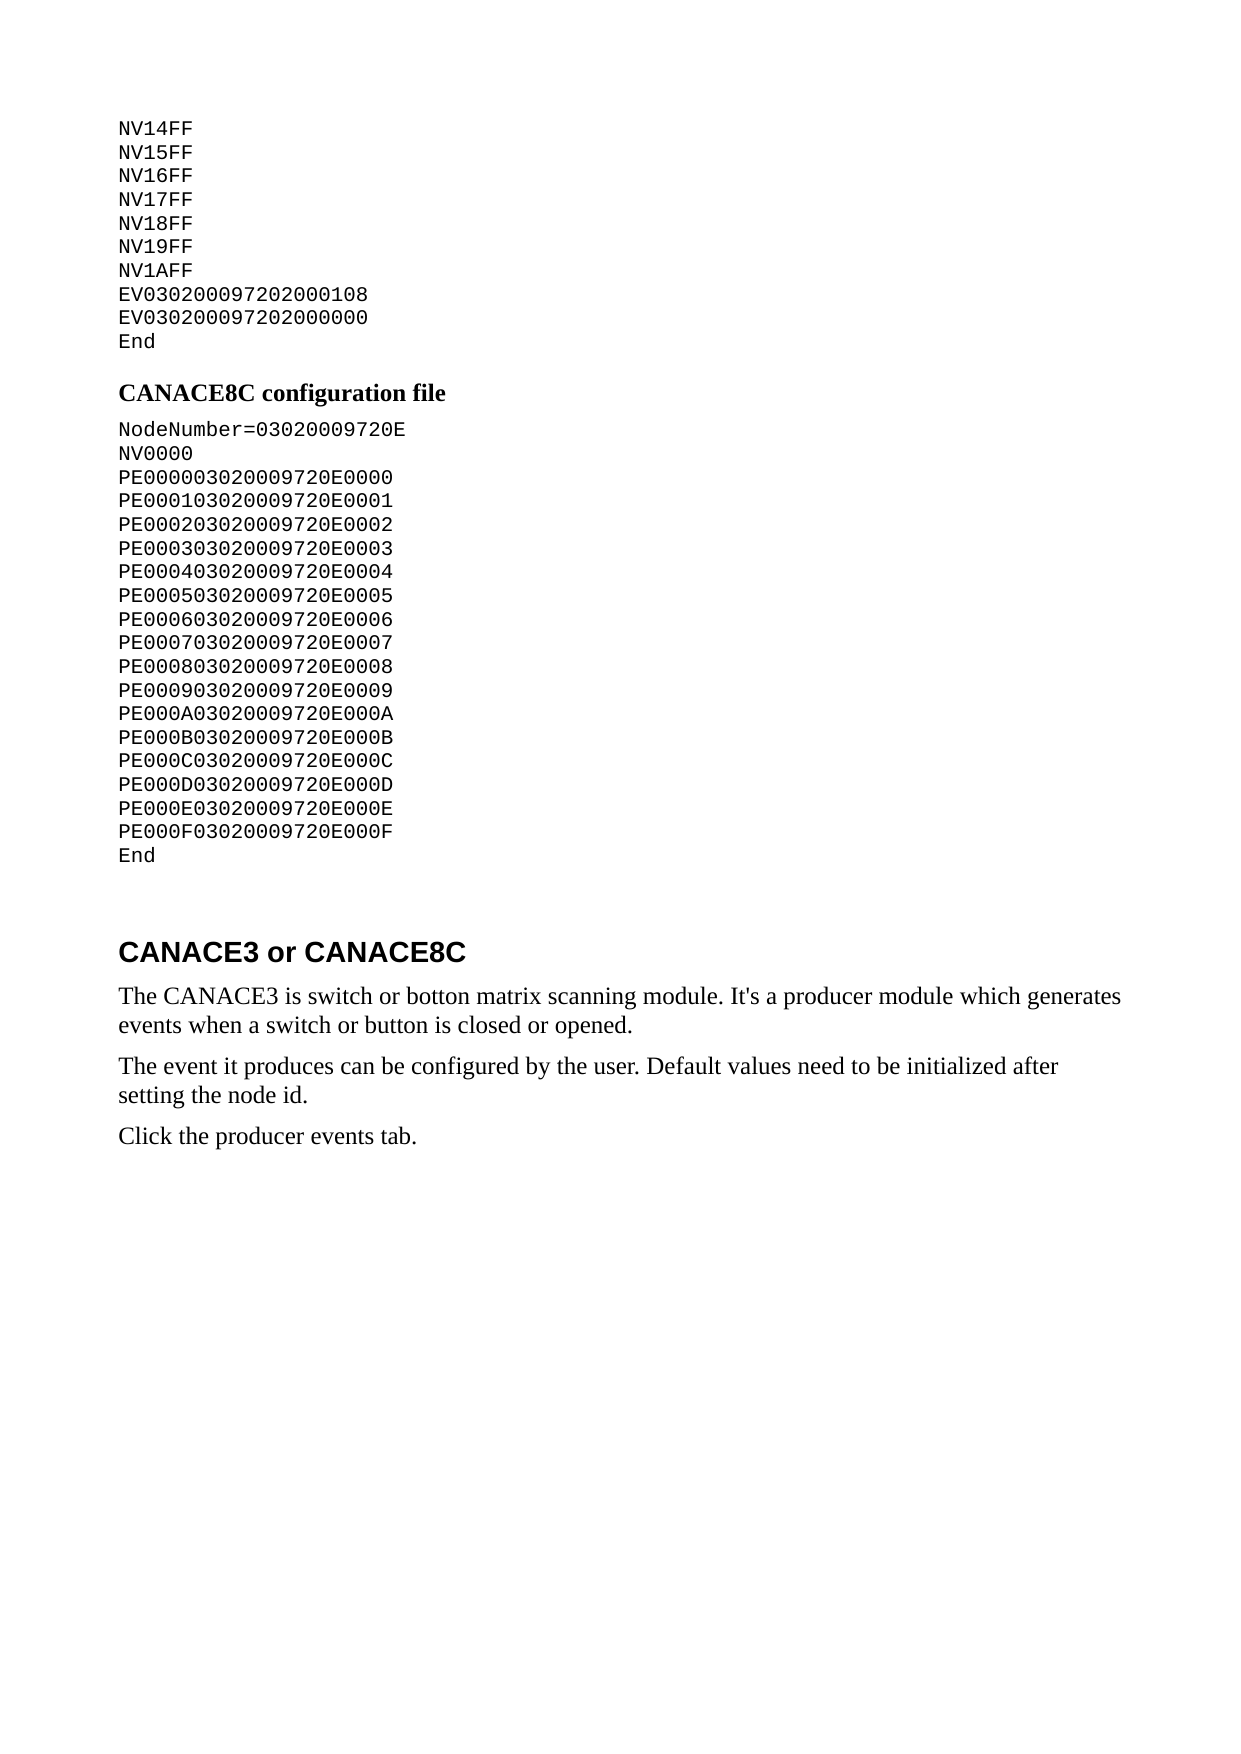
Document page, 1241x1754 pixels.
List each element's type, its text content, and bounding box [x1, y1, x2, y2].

text PE000803020009720E0008 [118, 656, 1122, 679]
text NV0000 [118, 443, 1122, 467]
text PE000D03020009720E000D [118, 774, 1122, 798]
text PE000903020009720E0009 [118, 679, 1122, 703]
text EV030200097202000108 [118, 284, 1122, 307]
text Click the producer events tab. [118, 1121, 1122, 1150]
text The event it produces can be configured by the user. Default values need to be initialized after setting the node id. [118, 1051, 1122, 1108]
text PE000F03020009720E000F [118, 821, 1122, 845]
text PE000B03020009720E000B [118, 727, 1122, 751]
text PE000C03020009720E000C [118, 751, 1122, 774]
text NV19FF [118, 236, 1122, 260]
text PE000003020009720E0000 [118, 467, 1122, 490]
text PE000E03020009720E000E [118, 798, 1122, 821]
text NodeNumber=03020009720E [118, 419, 1122, 443]
text CANACE8C configuration file [118, 378, 1122, 407]
text NV1AFF [118, 260, 1122, 284]
text PE000703020009720E0007 [118, 632, 1122, 656]
text PE000A03020009720E000A [118, 703, 1122, 727]
text EV030200097202000000 [118, 307, 1122, 331]
text PE000503020009720E0005 [118, 585, 1122, 609]
text NV14FF [118, 118, 1122, 142]
text The CANACE3 is switch or botton matrix scanning module. It's a producer module which generates events when a switch or button is closed or opened. [118, 981, 1122, 1038]
text End [118, 331, 1122, 354]
text PE000303020009720E0003 [118, 538, 1122, 561]
text PE000103020009720E0001 [118, 490, 1122, 514]
text NV18FF [118, 213, 1122, 236]
text NV17FF [118, 189, 1122, 213]
text NV16FF [118, 165, 1122, 189]
text PE000603020009720E0006 [118, 609, 1122, 632]
text PE000203020009720E0002 [118, 514, 1122, 538]
text NV15FF [118, 142, 1122, 165]
text End [118, 845, 1122, 869]
text PE000403020009720E0004 [118, 561, 1122, 585]
subtitle CANACE3 or CANACE8C [118, 935, 1122, 968]
